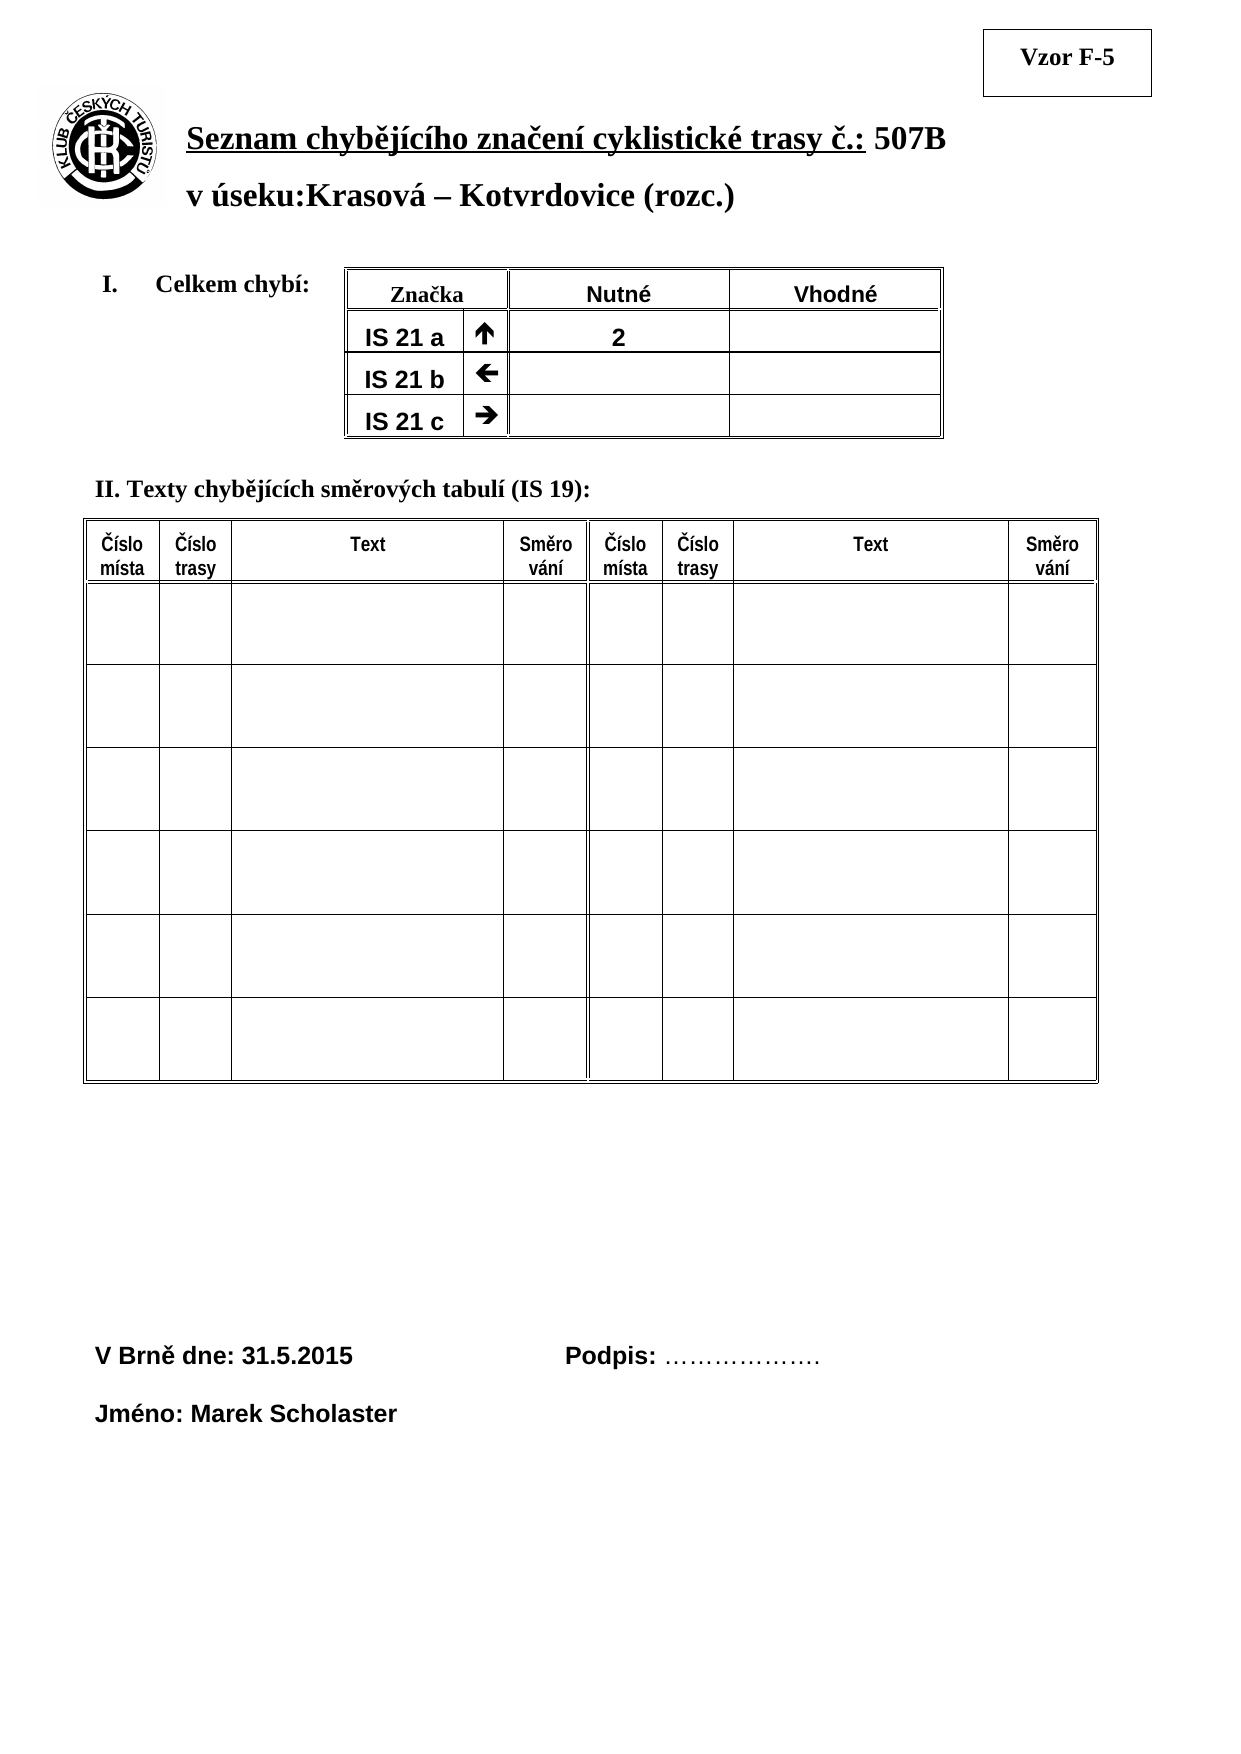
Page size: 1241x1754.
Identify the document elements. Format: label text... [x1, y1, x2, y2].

table_cell [87, 831, 159, 913]
table_cell [734, 998, 1008, 1080]
table_header Text [232, 521, 503, 580]
table_cell [95, 308, 344, 351]
table_cell IS 21 c [346, 395, 463, 436]
table_header Text [734, 521, 1008, 580]
text Jméno: Marek Scholaster [94, 1399, 1146, 1427]
table_cell [1009, 915, 1096, 997]
table_cell [730, 395, 940, 436]
table_header Nutné [508, 270, 729, 308]
table_header Číslo místa [87, 521, 159, 580]
table_cell [1009, 580, 1097, 663]
table_cell [734, 748, 1008, 830]
table_cell [87, 915, 159, 997]
table_cell [160, 748, 231, 830]
table_header Číslo trasy [160, 521, 231, 580]
table_cell [663, 748, 733, 830]
table_cell [504, 998, 588, 1080]
table_cell  [464, 311, 507, 351]
table_cell [590, 831, 662, 913]
table_cell  [464, 353, 507, 394]
table_cell [87, 584, 159, 663]
table_cell [232, 915, 503, 997]
table_cell [232, 831, 503, 913]
table_header Směro vání [504, 519, 588, 580]
table_cell [95, 394, 344, 436]
text Vzor F-5 [1004, 42, 1130, 71]
text v úseku:Krasová – Kotvrdovice (rozc.) [94, 176, 1146, 214]
table_cell [232, 748, 503, 830]
table_cell [504, 915, 586, 997]
table_cell [590, 665, 662, 747]
table_cell [160, 998, 231, 1080]
table_cell [232, 584, 503, 663]
table_cell [160, 915, 231, 997]
table_cell [734, 831, 1008, 913]
table_cell [1009, 665, 1096, 747]
table_cell 2 [510, 311, 729, 351]
table_cell [510, 353, 729, 394]
table_header Číslo trasy [663, 521, 733, 580]
table_cell [730, 353, 940, 394]
table_cell [95, 351, 344, 394]
table_cell [504, 831, 586, 913]
table_cell [588, 998, 662, 1080]
table_cell [87, 748, 159, 830]
table_cell [504, 748, 586, 830]
table_cell [1009, 748, 1096, 830]
table_cell [160, 665, 231, 747]
table_cell [504, 665, 586, 747]
table_cell [232, 998, 503, 1080]
table_cell [663, 831, 733, 913]
table_cell [734, 584, 1008, 663]
table_cell [160, 584, 231, 663]
table_cell [663, 998, 733, 1080]
table_cell [734, 915, 1008, 997]
table_cell [508, 395, 729, 436]
table_header I. Celkem chybí: [95, 267, 344, 308]
table_cell [87, 998, 159, 1080]
table_cell [504, 584, 586, 663]
table_header Směro vání [1009, 521, 1096, 580]
table_cell [1009, 998, 1096, 1080]
picture [38, 85, 166, 207]
table_cell  [464, 395, 508, 436]
table_header Číslo místa [588, 521, 662, 580]
table_cell [590, 915, 662, 997]
text V Brně dne: 31.5.2015 Podpis: ………………. [94, 1341, 1146, 1370]
table_cell [87, 665, 159, 747]
table_header Vhodné [730, 270, 940, 308]
table_cell [232, 665, 503, 747]
table_cell [730, 308, 941, 351]
text II. Texty chybějících směrových tabulí (IS 19): [94, 474, 1146, 503]
table_cell [590, 748, 662, 830]
table_cell IS 21 a [348, 311, 463, 351]
table_cell [590, 584, 662, 663]
table_cell [663, 584, 733, 663]
table_cell [160, 831, 231, 913]
table_cell [1009, 831, 1096, 913]
table_header Značka [346, 268, 508, 308]
table_cell IS 21 b [348, 353, 463, 394]
table_cell [663, 915, 733, 997]
table_cell [734, 665, 1008, 747]
table_cell [663, 665, 733, 747]
text Seznam chybějícího značení cyklistické trasy č.: 507B [167, 118, 1146, 156]
